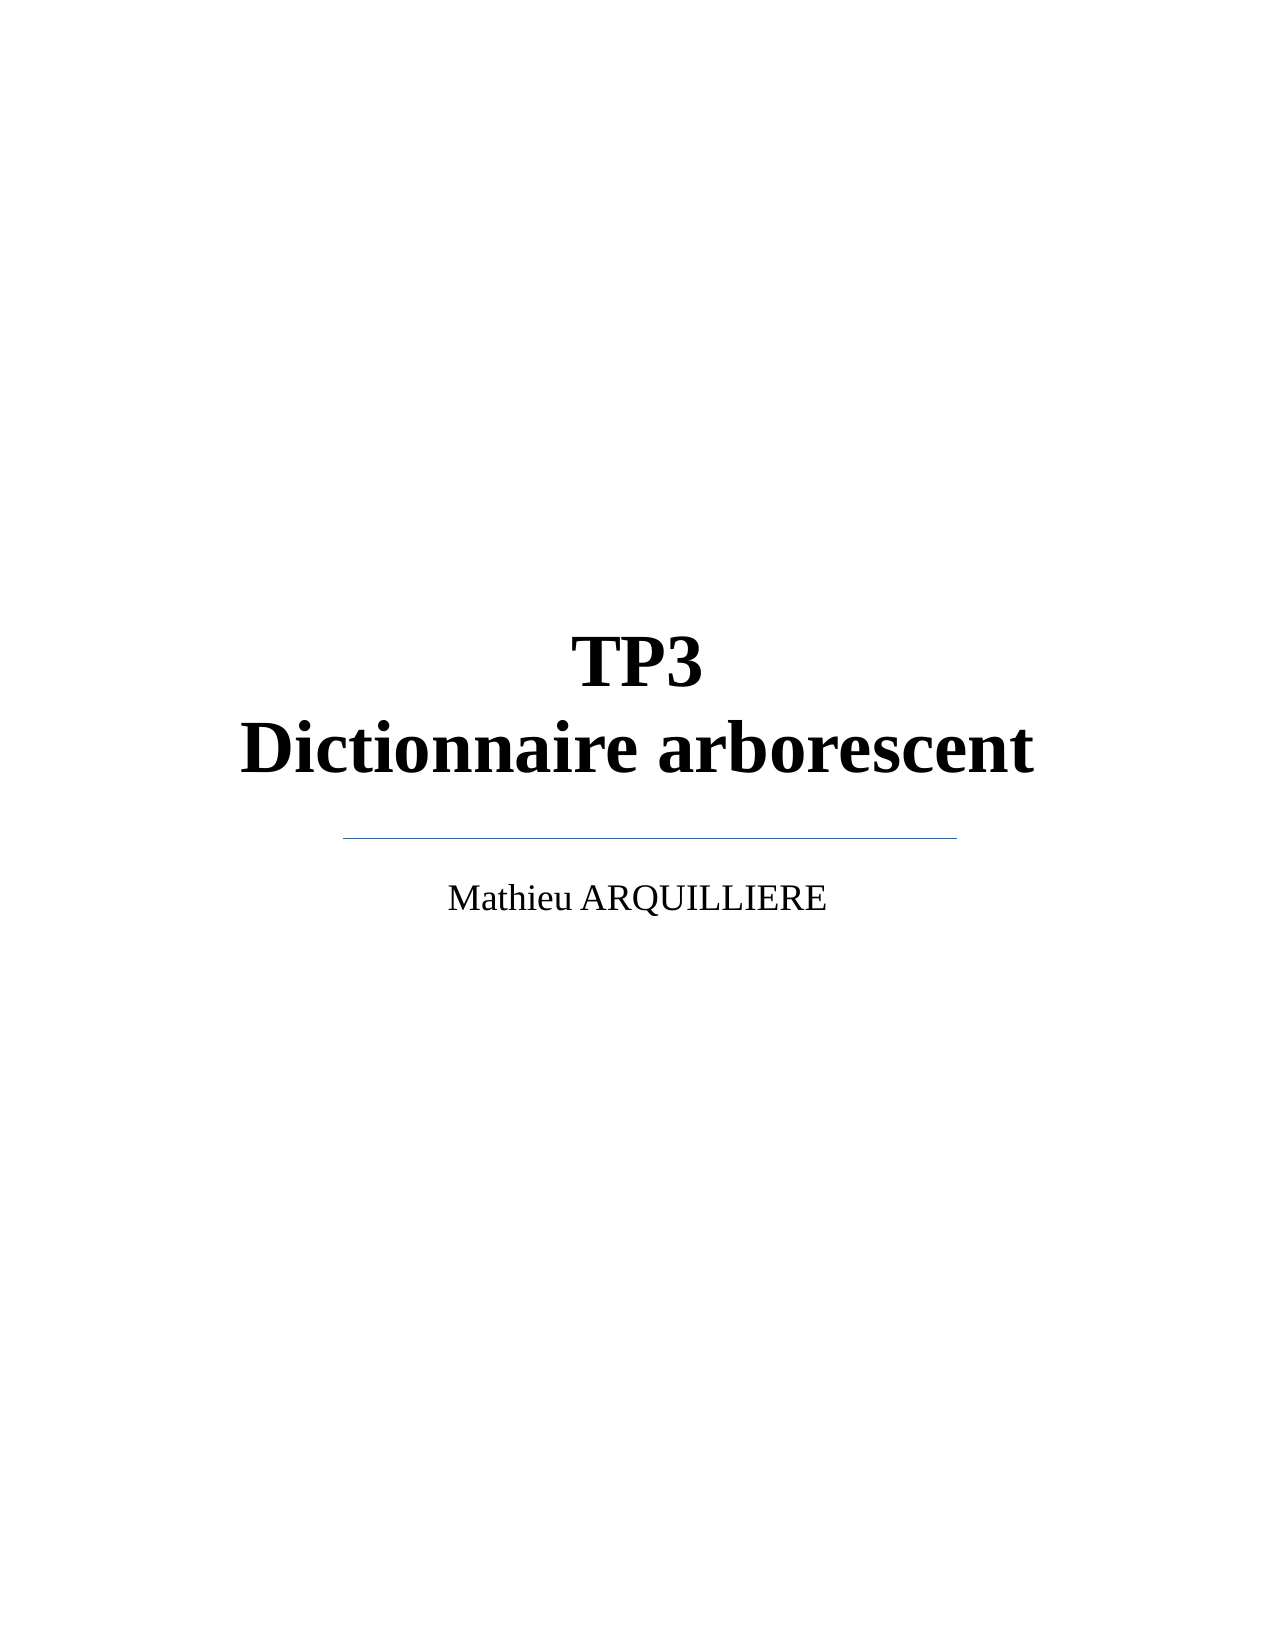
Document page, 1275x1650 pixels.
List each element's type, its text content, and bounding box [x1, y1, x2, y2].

text Mathieu ARQUILLIERE [118, 875, 1157, 918]
text Dictionnaire arborescent [118, 703, 1157, 789]
text TP3 [118, 616, 1157, 703]
